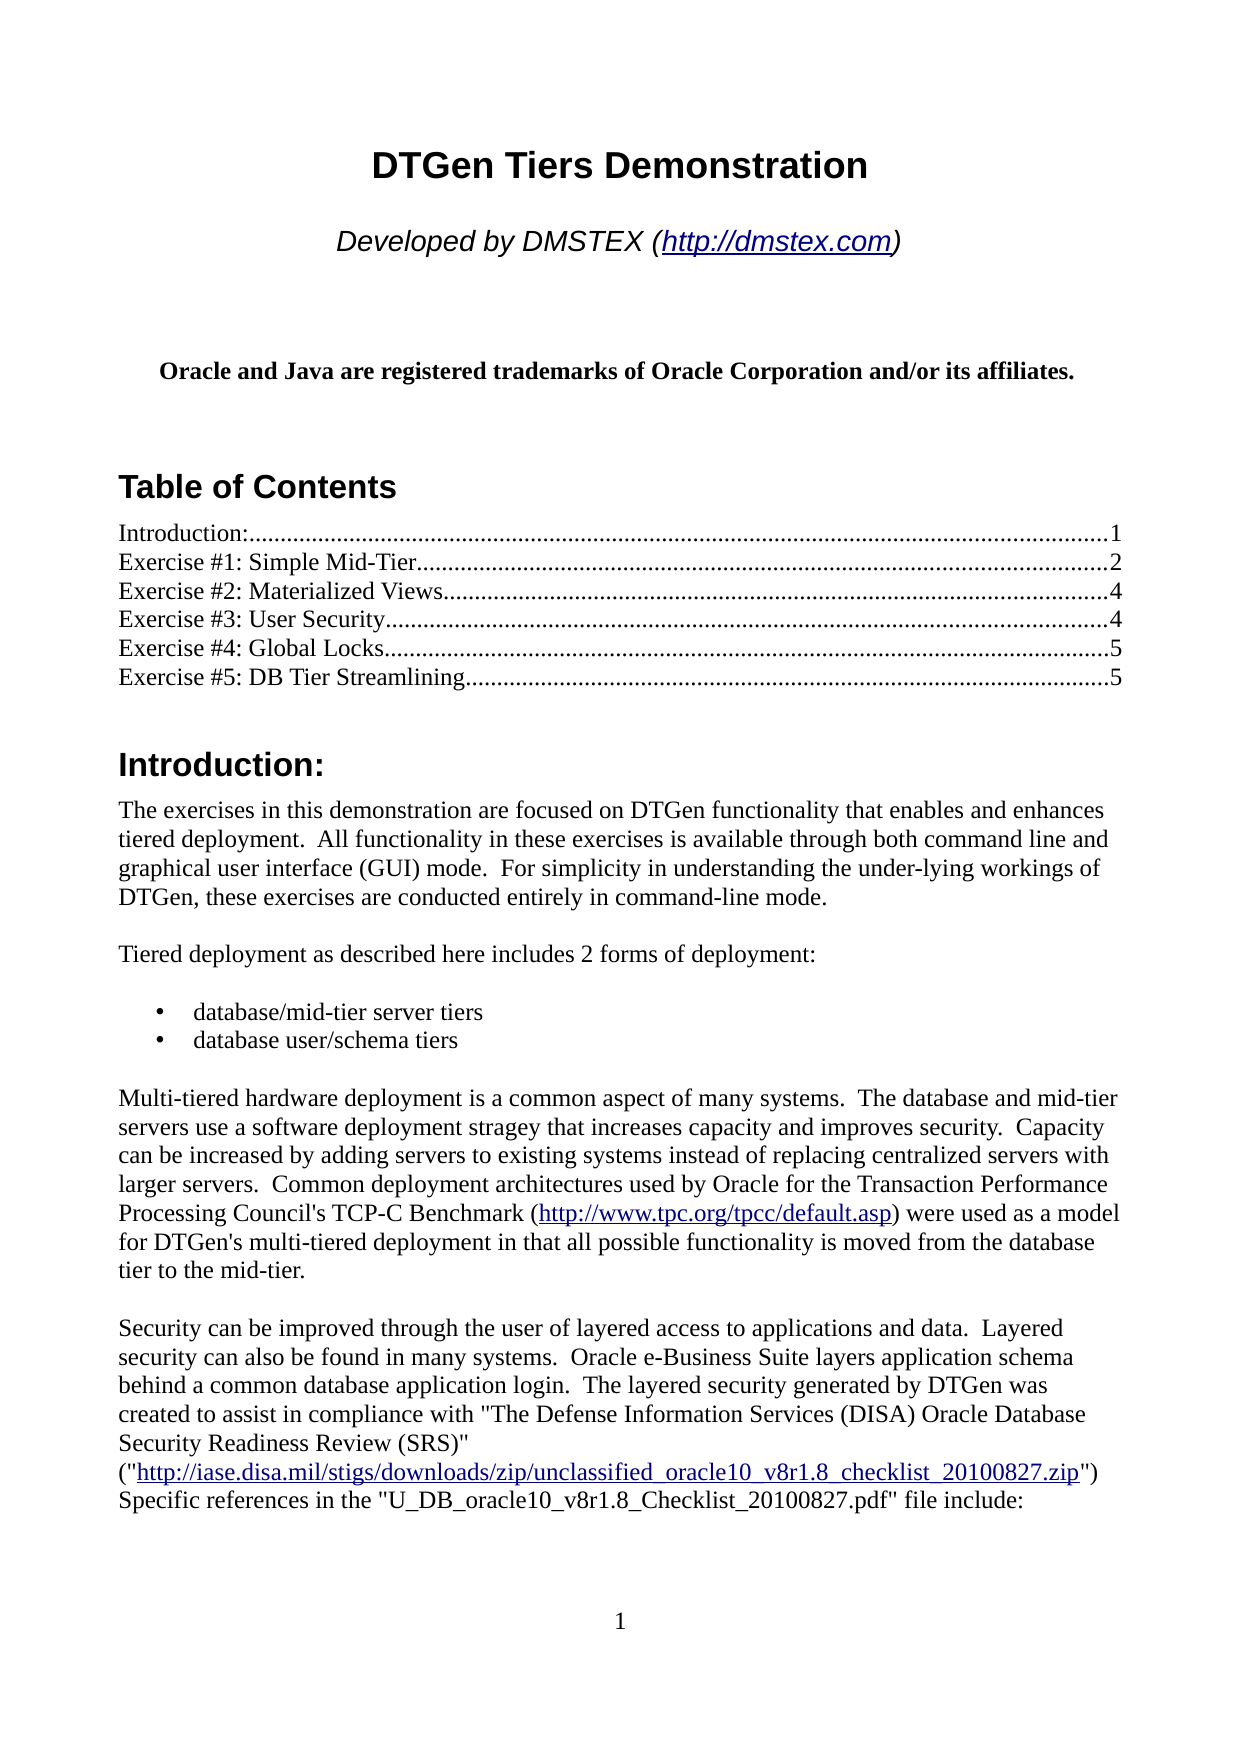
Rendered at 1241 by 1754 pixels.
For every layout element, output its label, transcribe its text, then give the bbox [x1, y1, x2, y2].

text Multi-tiered hardware deployment is a common aspect of many systems. The database and mid-tier servers use a software deployment stragey that increases capacity and improves security. Capacity can be increased by adding servers to existing systems instead of replacing centralized servers with larger servers. Common deployment architectures used by Oracle for the Transaction Performance Processing Council's TCP-C Benchmark (http://www.tpc.org/tpcc/default.asp) were used as a model for DTGen's multi-tiered deployment in that all possible functionality is moved from the database tier to the mid-tier. [118, 1083, 1122, 1284]
text Security can be improved through the user of layered access to applications and data. Layered security can also be found in many systems. Oracle e-Business Suite layers application schema behind a common database application login. The layered security generated by DTGen was created to assist in compliance with "The Defense Information Services (DISA) Oracle Database Security Readiness Review (SRS)" ("http://iase.disa.mil/stigs/downloads/zip/unclassified_oracle10_v8r1.8_checklist_20100827.zip") Specific references in the "U_DB_oracle10_v8r1.8_Checklist_20100827.pdf" file include: [118, 1313, 1122, 1514]
text Exercise #3: User Security 4 [118, 604, 1122, 633]
text The exercises in this demonstration are focused on DTGen functionality that enables and enhances tiered deployment. All functionality in these exercises is available through both command line and graphical user interface (GUI) mode. For simplicity in understanding the under-lying workings of DTGen, these exercises are conducted entirely in command-line mode. [118, 796, 1122, 911]
text Introduction: 1 [118, 518, 1122, 547]
list database user/schema tiers [156, 1026, 1122, 1054]
text Exercise #2: Materialized Views 4 [118, 576, 1122, 604]
title DTGen Tiers Demonstration [118, 143, 1122, 186]
text Exercise #5: DB Tier Streamlining 5 [118, 662, 1122, 691]
text Oracle and Java are registered trademarks of Oracle Corporation and/or its affiliates. [118, 356, 1122, 385]
text Tiered deployment as described here includes 2 forms of deployment: [118, 939, 1122, 968]
list database/mid-tier server tiers [156, 997, 1122, 1026]
subtitle Introduction: [118, 744, 1122, 783]
subtitle Table of Contents [118, 467, 1122, 506]
subtitle Developed by DMSTEX (http://dmstex.com) [118, 224, 1122, 257]
text Exercise #1: Simple Mid-Tier 2 [118, 547, 1122, 576]
text Exercise #4: Global Locks 5 [118, 633, 1122, 662]
